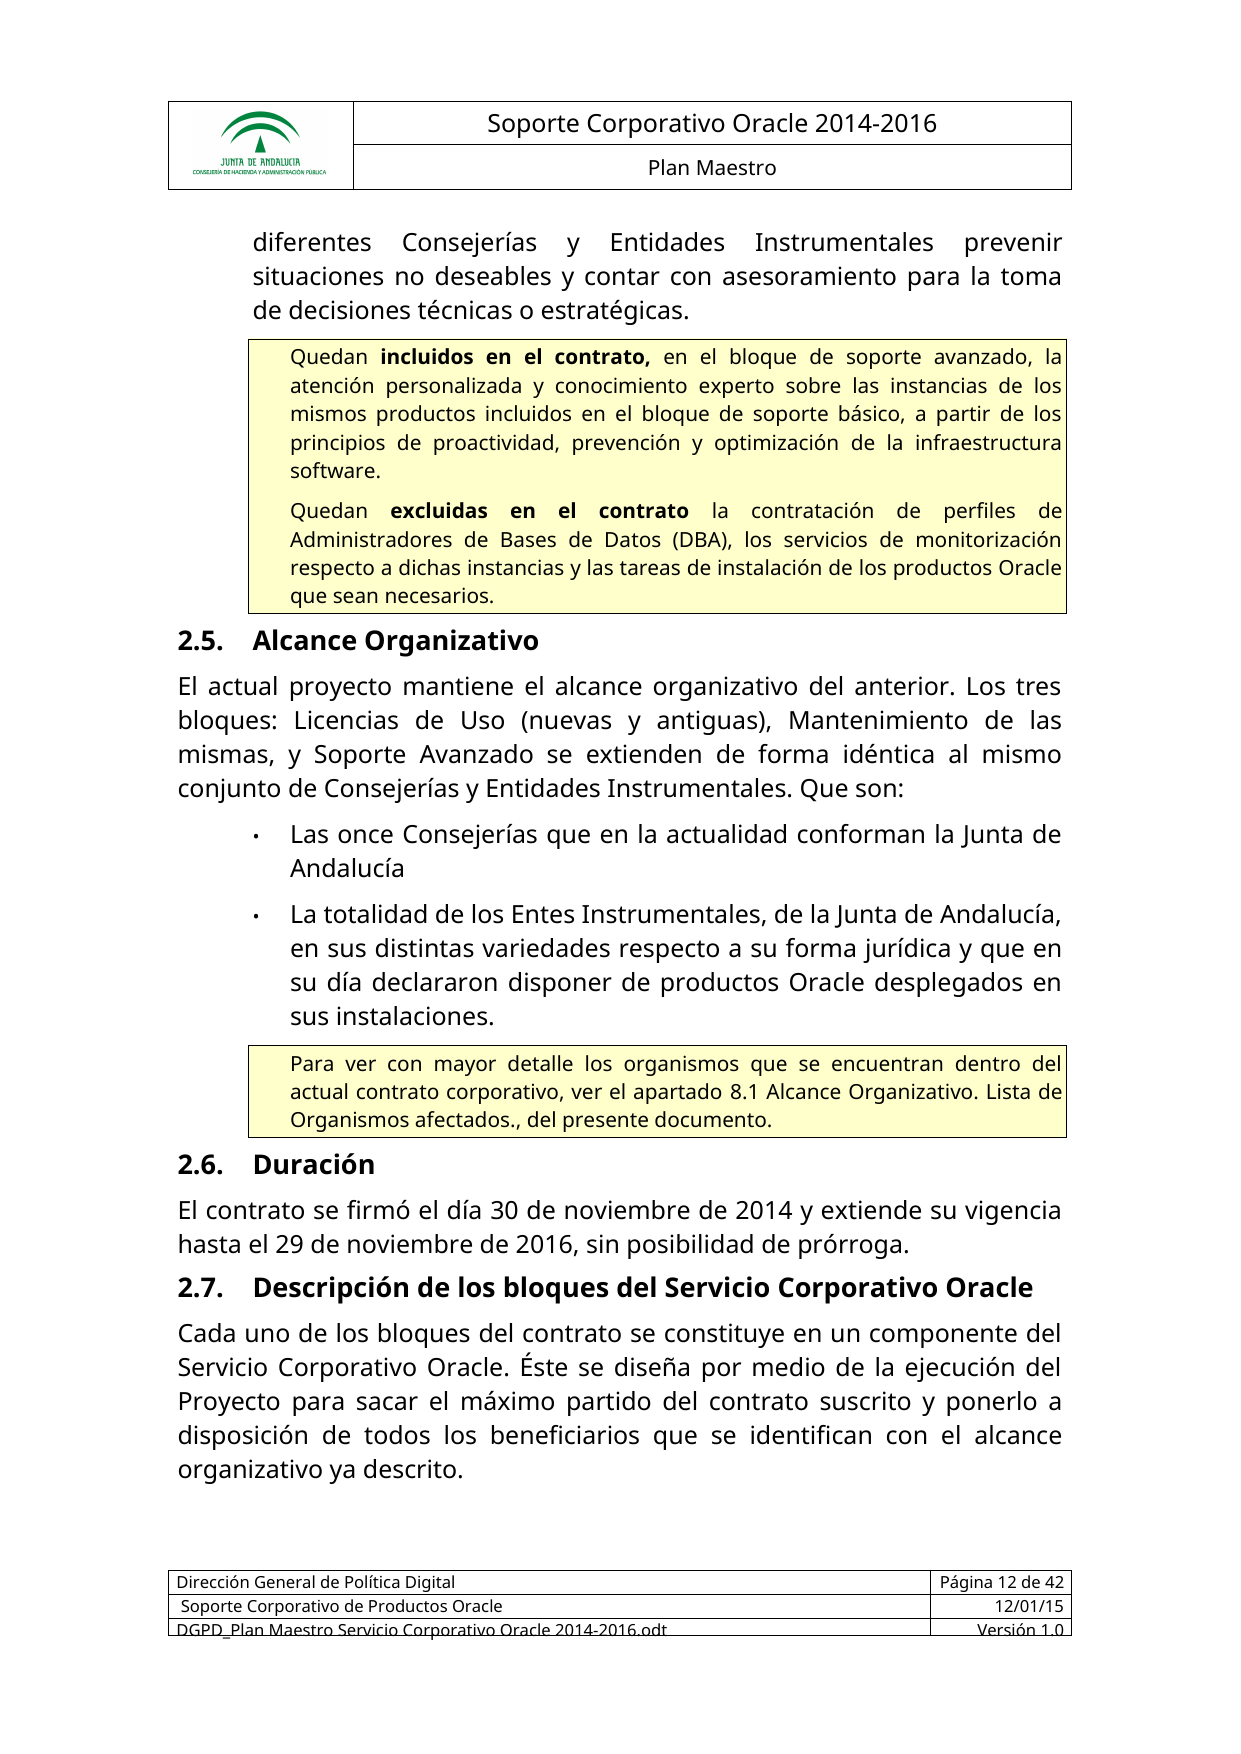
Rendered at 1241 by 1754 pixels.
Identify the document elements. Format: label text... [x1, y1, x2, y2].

subtitle Descripción de los bloques del Servicio Corporativo Oracle [177, 1273, 1063, 1304]
subtitle Duración [177, 1150, 1063, 1181]
list La totalidad de los Entes Instrumentales, de la Junta de Andalucía, en sus distintas variedades respecto a su forma jurídica y que en su día declararon disponer de productos Oracle desplegados en sus instalaciones. [252, 897, 1063, 1033]
subtitle Alcance Organizativo [177, 626, 1063, 657]
text Cada uno de los bloques del contrato se constituye en un componente del Servicio Corporativo Oracle. Éste se diseña por medio de la ejecución del Proyecto para sacar el máximo partido del contrato suscrito y ponerlo a disposición de todos los beneficiarios que se identifican con el alcance organizativo ya descrito. [177, 1316, 1063, 1486]
list Para ver con mayor detalle los organismos que se encuentran dentro del actual contrato corporativo, ver el apartado 8.1 Alcance Organizativo. Lista de Organismos afectados., del presente documento. [249, 1046, 1066, 1137]
list diferentes Consejerías y Entidades Instrumentales prevenir situaciones no deseables y contar con asesoramiento para la toma de decisiones técnicas o estratégicas. [215, 224, 1063, 327]
picture [192, 110, 327, 175]
list Las once Consejerías que en la actualidad conforman la Junta de Andalucía [252, 817, 1063, 885]
text El contrato se firmó el día 30 de noviembre de 2014 y extiende su vigencia hasta el 29 de noviembre de 2016, sin posibilidad de prórroga. [177, 1193, 1063, 1261]
text El actual proyecto mantiene el alcance organizativo del anterior. Los tres bloques: Licencias de Uso (nuevas y antiguas), Mantenimiento de las mismas, y Soporte Avanzado se extienden de forma idéntica al mismo conjunto de Consejerías y Entidades Instrumentales. Que son: [177, 669, 1063, 805]
list Quedan excluidas en el contrato la contratación de perfiles de Administradores de Bases de Datos (DBA), los servicios de monitorización respecto a dichas instancias y las tareas de instalación de los productos Oracle que sean necesarios. [249, 492, 1066, 613]
list Quedan incluidos en el contrato, en el bloque de soporte avanzado, la atención personalizada y conocimiento experto sobre las instancias de los mismos productos incluidos en el bloque de soporte básico, a partir de los principios de proactividad, prevención y optimización de la infraestructura software. [249, 340, 1066, 484]
